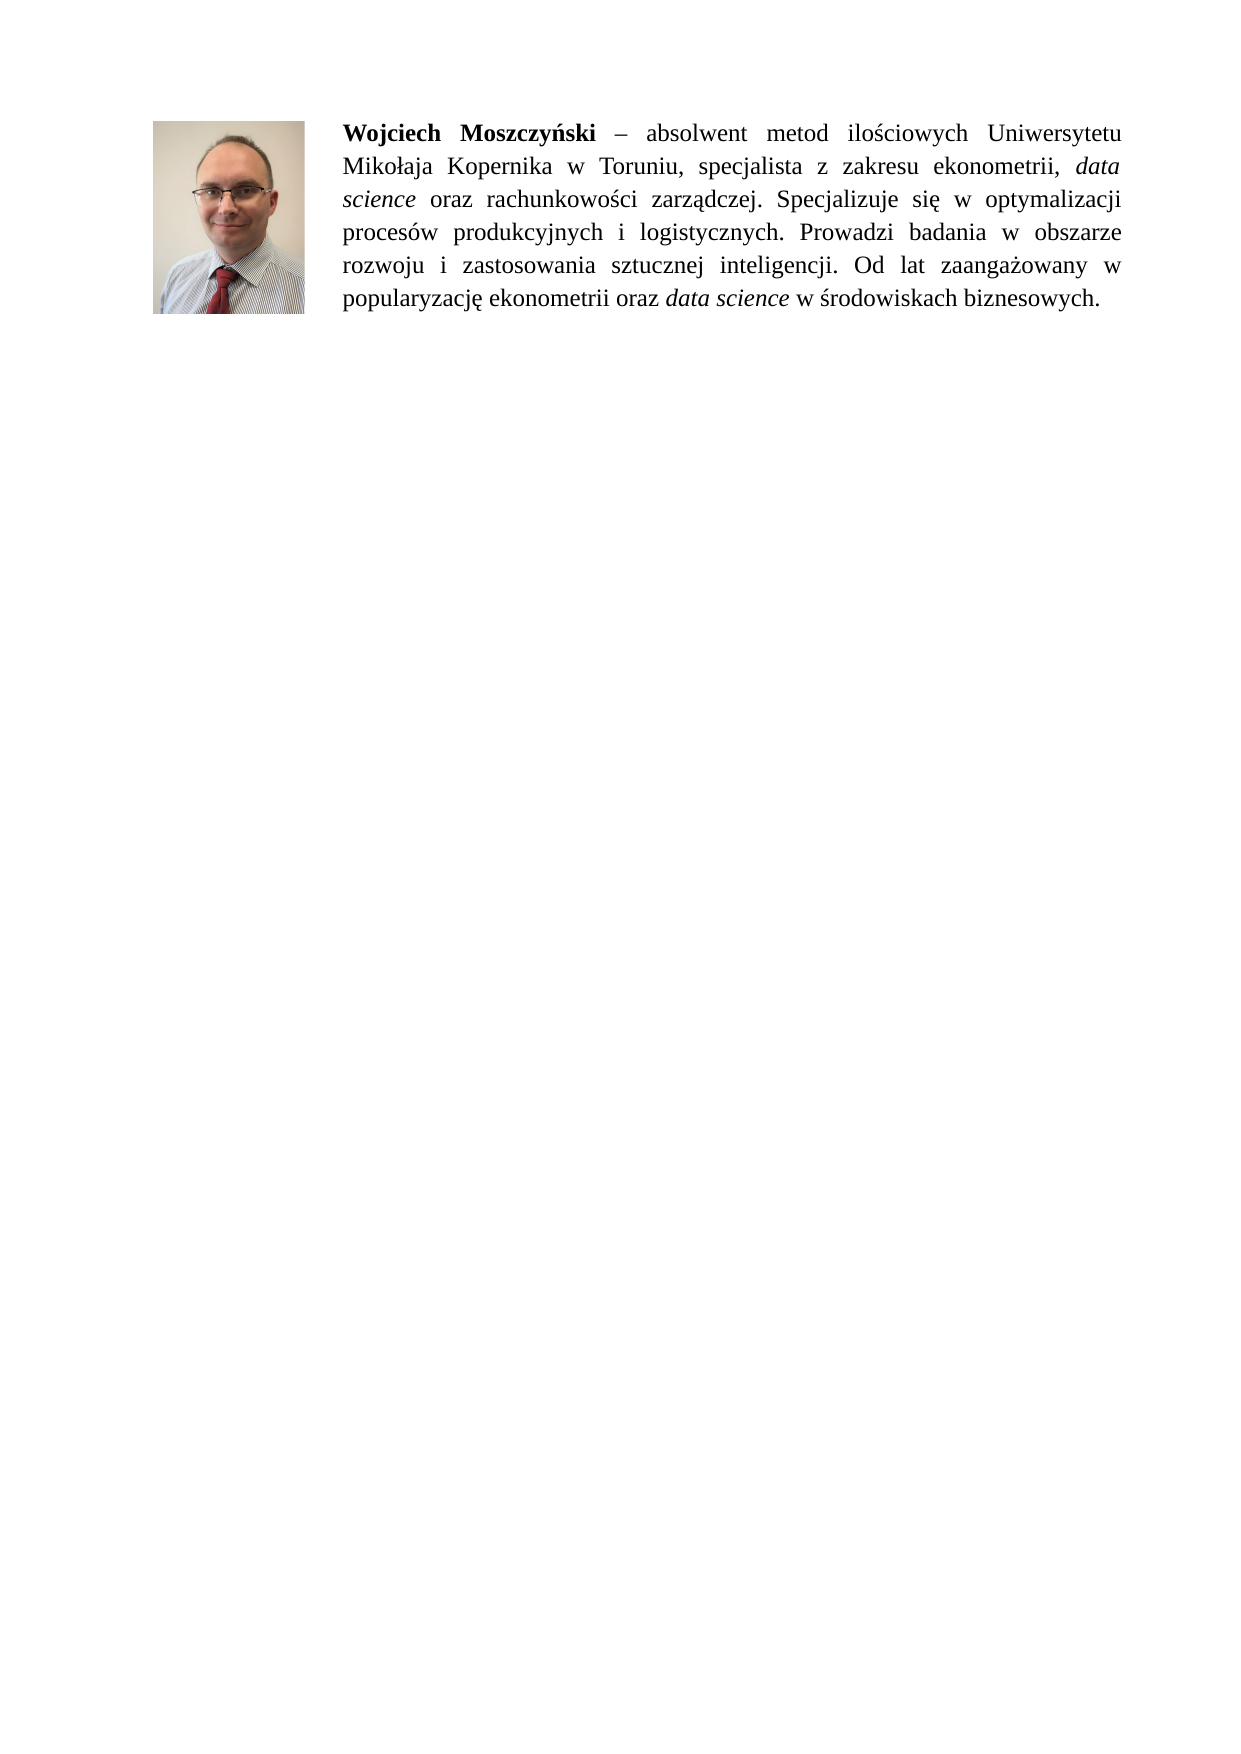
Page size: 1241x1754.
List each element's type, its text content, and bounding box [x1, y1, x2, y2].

picture [153, 121, 305, 314]
text Wojciech Moszczyński – absolwent metod ilościowych Uniwersytetu Mikołaja Kopernika w Toruniu, specjalista z zakresu ekonometrii, data science oraz rachunkowości zarządczej. Specjalizuje się w optymalizacji procesów produkcyjnych i logistycznych. Prowadzi badania w obszarze rozwoju i zastosowania sztucznej inteligencji. Od lat zaangażowany w popularyzację ekonometrii oraz data science w środowiskach biznesowych. [342, 118, 1122, 312]
